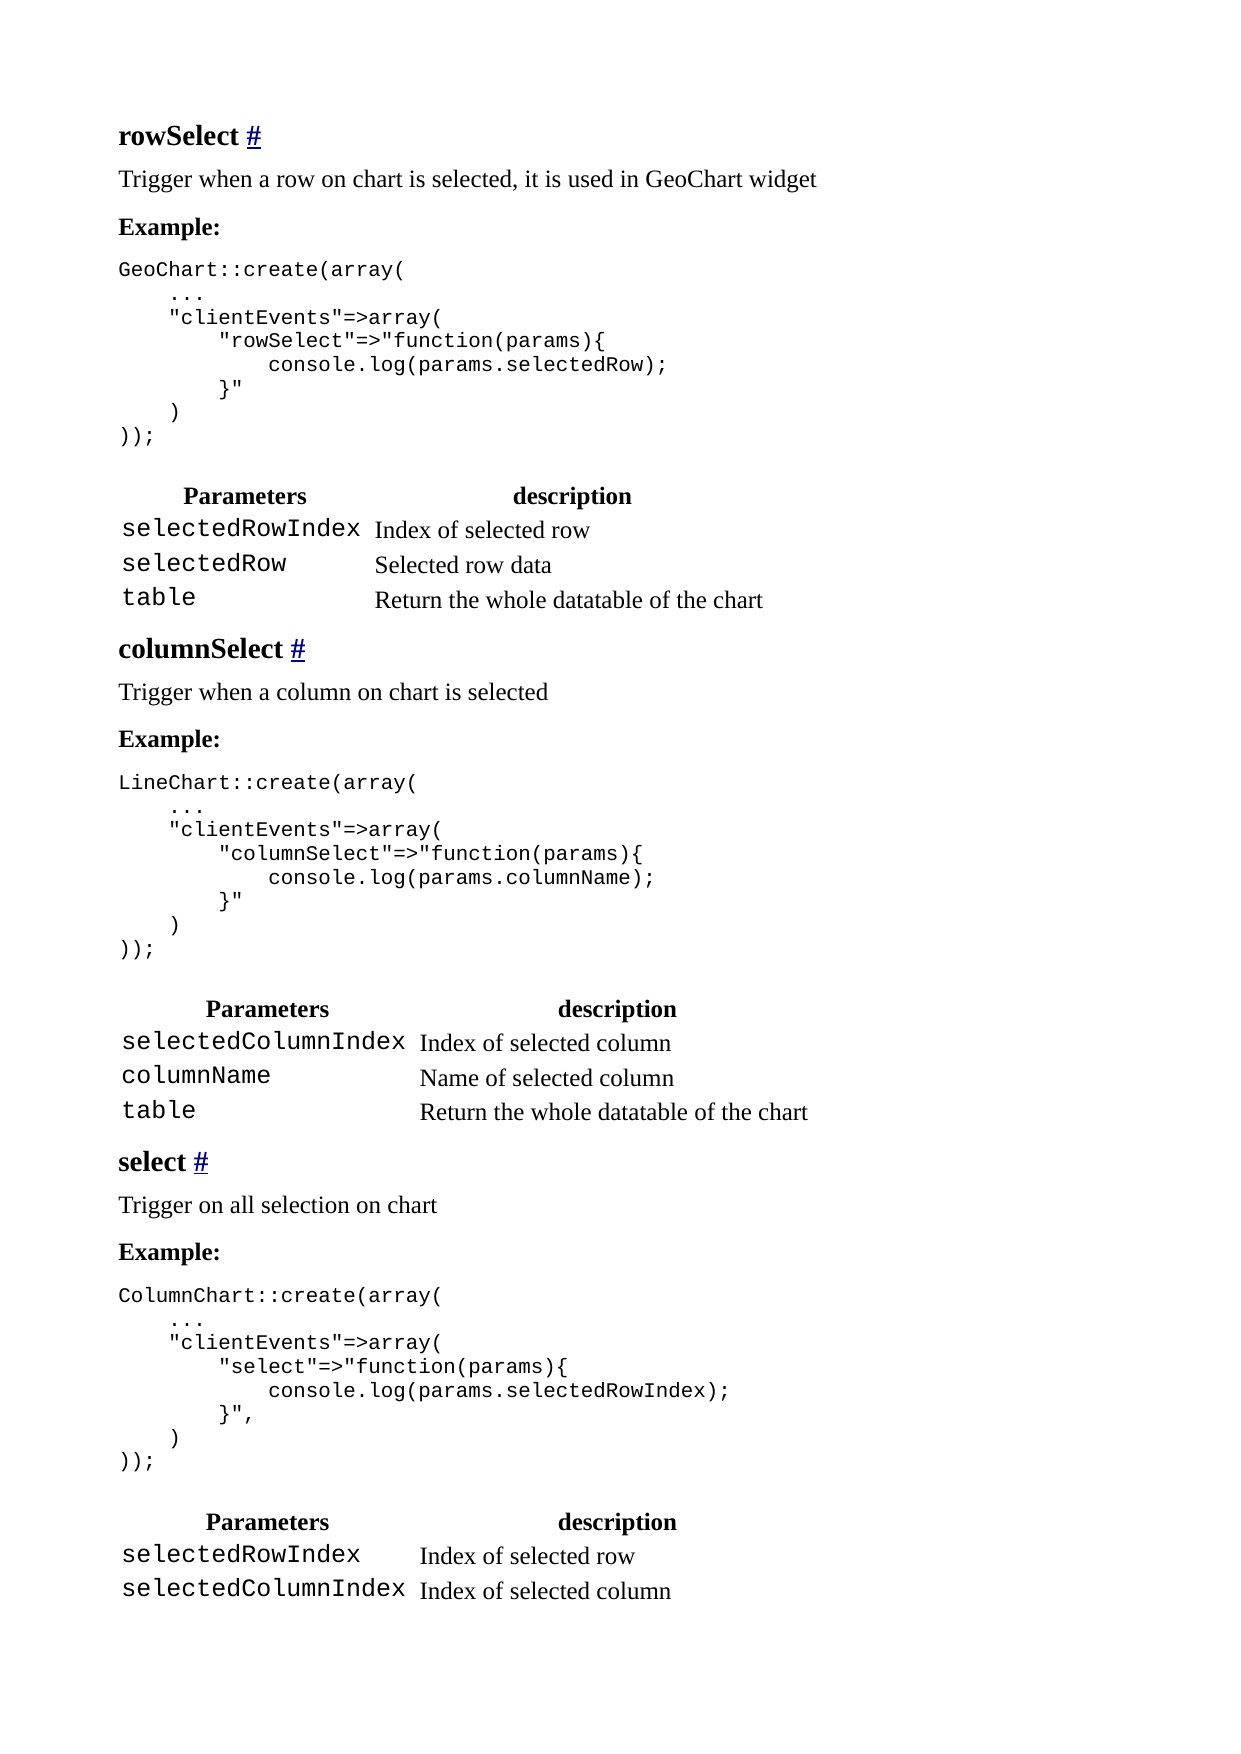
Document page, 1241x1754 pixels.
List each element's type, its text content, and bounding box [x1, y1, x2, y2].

text "clientEvents"=>array( [118, 819, 1122, 843]
text "clientEvents"=>array( [118, 1332, 1122, 1356]
table_cell table [118, 582, 371, 616]
text console.log(params.columnName); [118, 867, 1122, 890]
table_header description [416, 991, 818, 1025]
table_header description [371, 478, 773, 513]
text console.log(params.selectedRowIndex); [118, 1379, 1122, 1403]
table_cell selectedRowIndex [118, 1538, 416, 1573]
table_cell selectedRowIndex [118, 513, 371, 547]
text ... [118, 283, 1122, 307]
table_header Parameters [118, 478, 371, 513]
table_cell selectedRow [118, 547, 371, 582]
text Example: [118, 212, 1122, 241]
text Example: [118, 724, 1122, 753]
text Trigger when a row on chart is selected, it is used in GeoChart widget [118, 164, 1122, 193]
text ColumnChart::create(array( [118, 1285, 1122, 1309]
subtitle rowSelect # [118, 118, 1122, 152]
text ) [118, 914, 1122, 938]
text }" [118, 890, 1122, 914]
text )); [118, 1451, 1122, 1474]
text }" [118, 378, 1122, 401]
table_cell Return the whole datatable of the chart [416, 1095, 818, 1129]
table_cell columnName [118, 1060, 416, 1094]
text )); [118, 425, 1122, 448]
table_cell selectedColumnIndex [118, 1573, 416, 1607]
text GeoChart::create(array( [118, 259, 1122, 283]
table_cell Index of selected row [416, 1538, 818, 1573]
text "rowSelect"=>"function(params){ [118, 330, 1122, 354]
table_cell table [118, 1095, 416, 1129]
text Trigger when a column on chart is selected [118, 677, 1122, 706]
text Trigger on all selection on chart [118, 1190, 1122, 1218]
table_header Parameters [118, 1504, 416, 1538]
table_header description [416, 1504, 818, 1538]
text ... [118, 1309, 1122, 1332]
text console.log(params.selectedRow); [118, 354, 1122, 378]
table_cell Index of selected row [371, 513, 773, 547]
text ) [118, 1427, 1122, 1451]
table_cell Index of selected column [416, 1573, 818, 1607]
table_cell Name of selected column [416, 1060, 818, 1094]
text "select"=>"function(params){ [118, 1356, 1122, 1379]
text LineChart::create(array( [118, 772, 1122, 796]
text )); [118, 938, 1122, 961]
text }", [118, 1403, 1122, 1427]
text Example: [118, 1237, 1122, 1266]
table_cell Return the whole datatable of the chart [371, 582, 773, 616]
subtitle select # [118, 1144, 1122, 1177]
subtitle columnSelect # [118, 631, 1122, 664]
text "clientEvents"=>array( [118, 307, 1122, 330]
text ) [118, 401, 1122, 425]
table_cell Index of selected column [416, 1025, 818, 1060]
table_cell Selected row data [371, 547, 773, 582]
text "columnSelect"=>"function(params){ [118, 843, 1122, 867]
table_cell selectedColumnIndex [118, 1025, 416, 1060]
text ... [118, 796, 1122, 819]
table_header Parameters [118, 991, 416, 1025]
